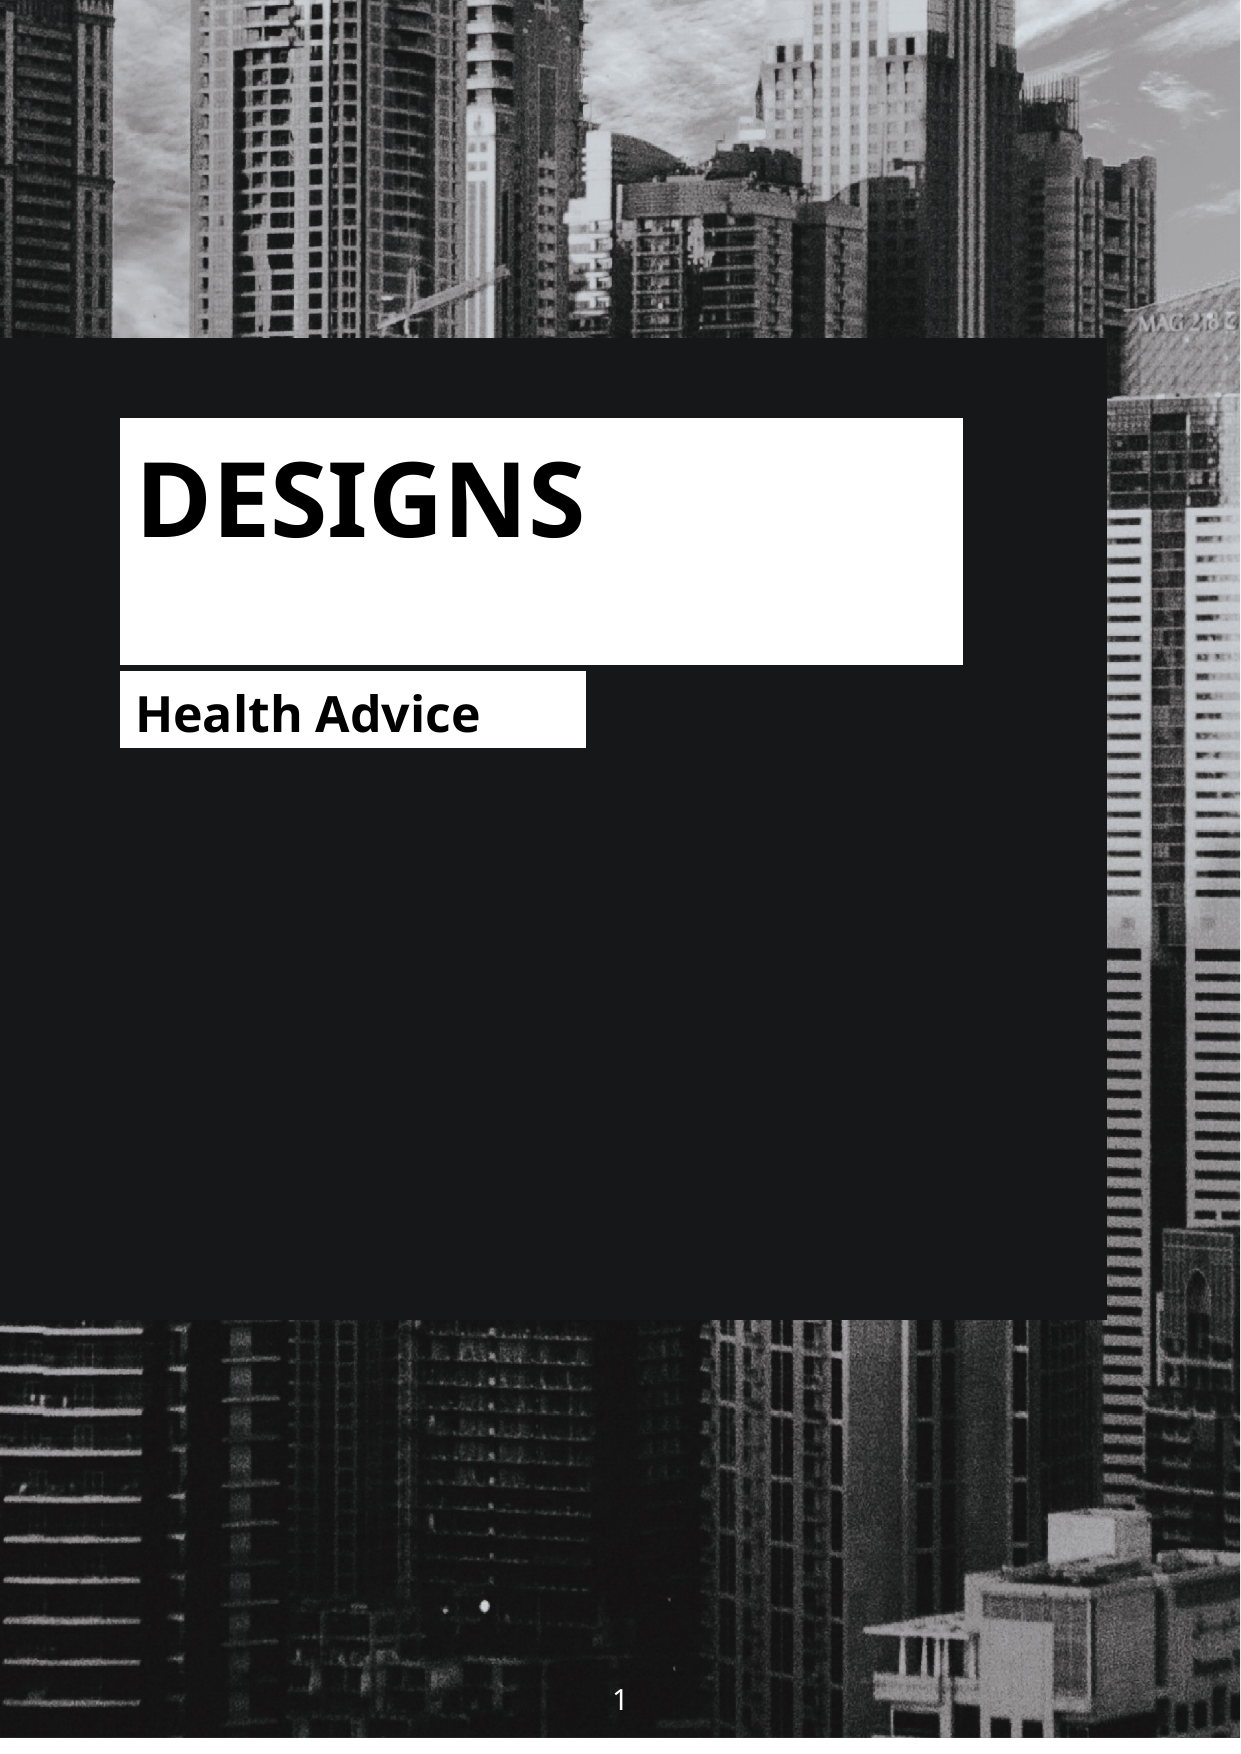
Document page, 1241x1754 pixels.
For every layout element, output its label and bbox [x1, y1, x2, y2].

table_cell [120, 671, 586, 748]
table_cell [120, 419, 963, 665]
